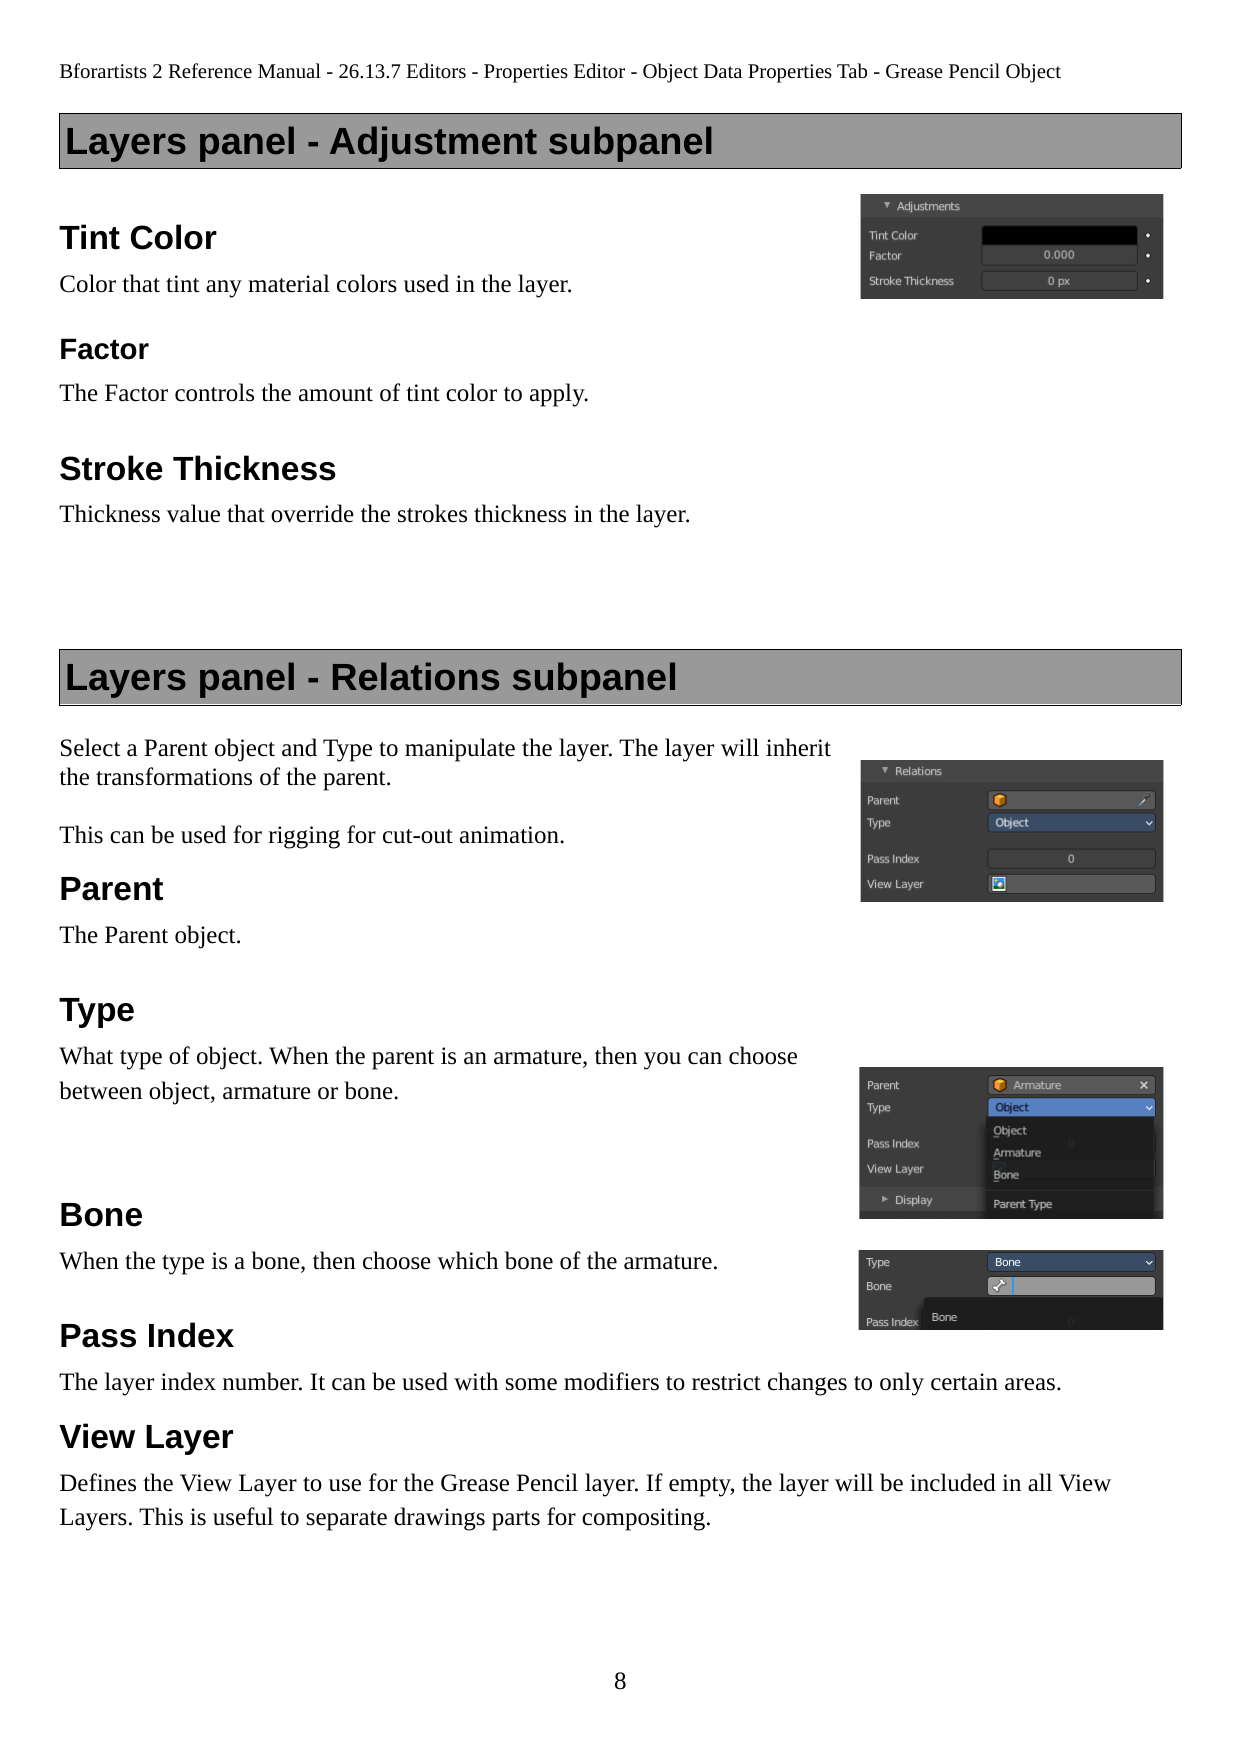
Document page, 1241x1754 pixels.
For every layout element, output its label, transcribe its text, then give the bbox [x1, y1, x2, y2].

subtitle Parent [59, 869, 1181, 908]
text The layer index number. It can be used with some modifiers to restrict changes to only certain areas. [59, 1367, 1181, 1396]
text This can be used for rigging for cut-out animation. [59, 820, 860, 848]
text The Parent object. [59, 920, 1181, 949]
table_header Layers panel - Adjustment subpanel [60, 114, 1181, 168]
picture [860, 760, 1164, 902]
subtitle Type [59, 990, 1181, 1029]
text Select a Parent object and Type to manipulate the layer. The layer will inherit the transformations of the parent. [59, 733, 1181, 791]
table_header Layers panel - Relations subpanel [60, 650, 1181, 704]
text Thickness value that override the strokes thickness in the layer. [59, 499, 1181, 528]
subtitle Factor [59, 332, 1181, 366]
picture [858, 1250, 1164, 1330]
subtitle [1164, 217, 1181, 256]
picture [860, 194, 1164, 299]
subtitle Tint Color [59, 217, 860, 256]
subtitle Pass Index [59, 1316, 1181, 1354]
text Color that tint any material colors used in the layer. [59, 269, 860, 297]
text What type of object. When the parent is an armature, then you can choose between object, armature or bone. [59, 1041, 1181, 1105]
text Defines the View Layer to use for the Grease Pencil layer. If empty, the layer will be included in all View Layers. This is useful to separate drawings parts for compositing. [59, 1468, 1181, 1531]
subtitle Stroke Thickness [59, 448, 1181, 487]
subtitle View Layer [59, 1417, 1181, 1455]
picture [859, 1067, 1164, 1219]
text When the type is a bone, then choose which bone of the armature. [59, 1246, 1181, 1275]
subtitle Bone [59, 1195, 1181, 1233]
text The Factor controls the amount of tint color to apply. [59, 378, 1181, 407]
